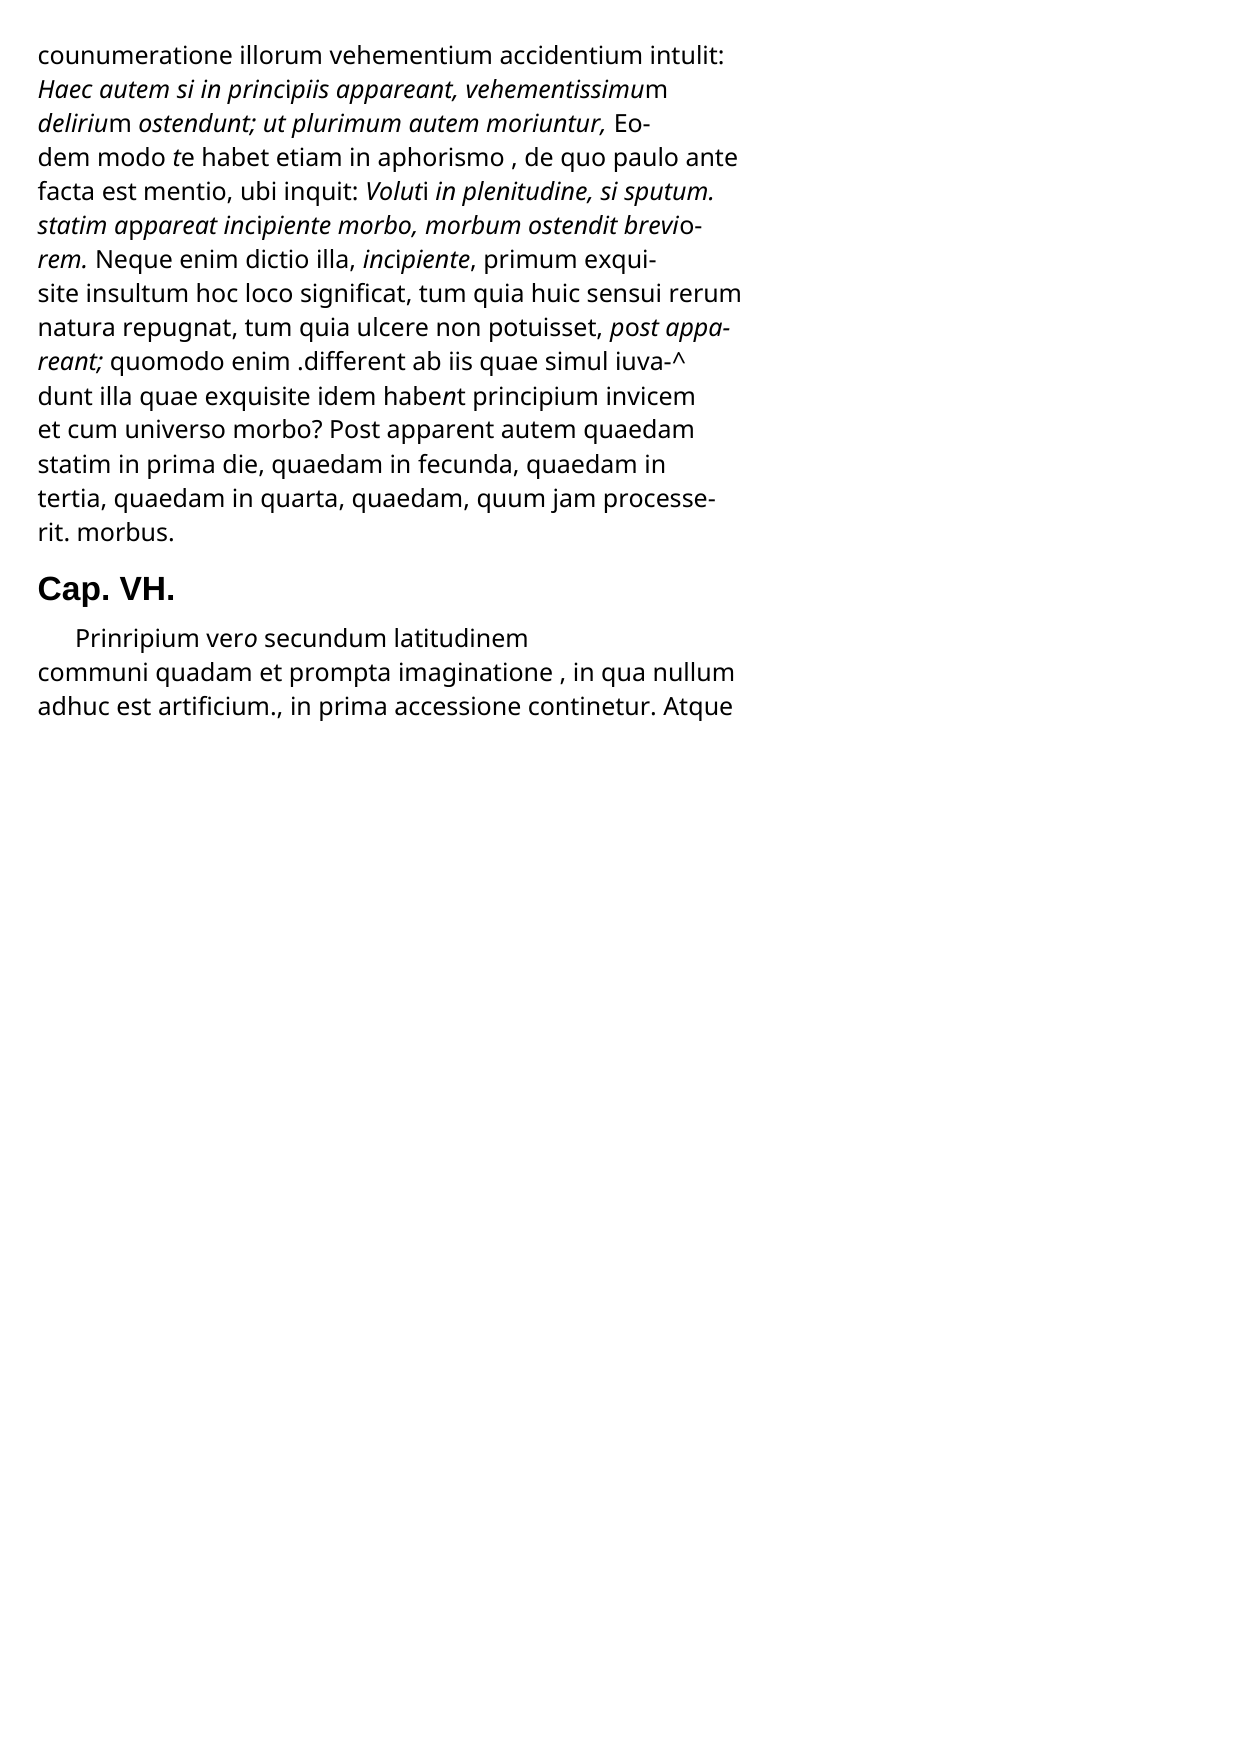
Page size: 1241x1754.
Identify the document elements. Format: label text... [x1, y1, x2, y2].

text Prinripium vero secundum latitudinem communi quadam et prompta imaginatione , in qua nullum adhuc est artificium., in prima accessione continetur. Atque [37, 620, 1203, 723]
subtitle Cap. VH. [37, 569, 1203, 608]
text counumeratione illorum vehementium accidentium intulit: Haec autem si in principiis appareant, vehementissimum delirium ostendunt; ut plurimum autem moriuntur, Eo- dem modo te habet etiam in aphorismo , de quo paulo ante facta est mentio, ubi inquit: Voluti in plenitudine, si sputum. statim appareat incipiente morbo, morbum ostendit brevio- rem. Neque enim dictio illa, incipiente, primum exqui- site insultum hoc loco significat, tum quia huic sensui rerum natura repugnat, tum quia ulcere non potuisset, post appa- reant; quomodo enim .different ab iis quae simul iuva-^ dunt illa quae exquisite idem habent principium invicem et cum universo morbo? Post apparent autem quaedam statim in prima die, quaedam in fecunda, quaedam in tertia, quaedam in quarta, quaedam, quum jam processe- rit. morbus. [37, 37, 1203, 548]
